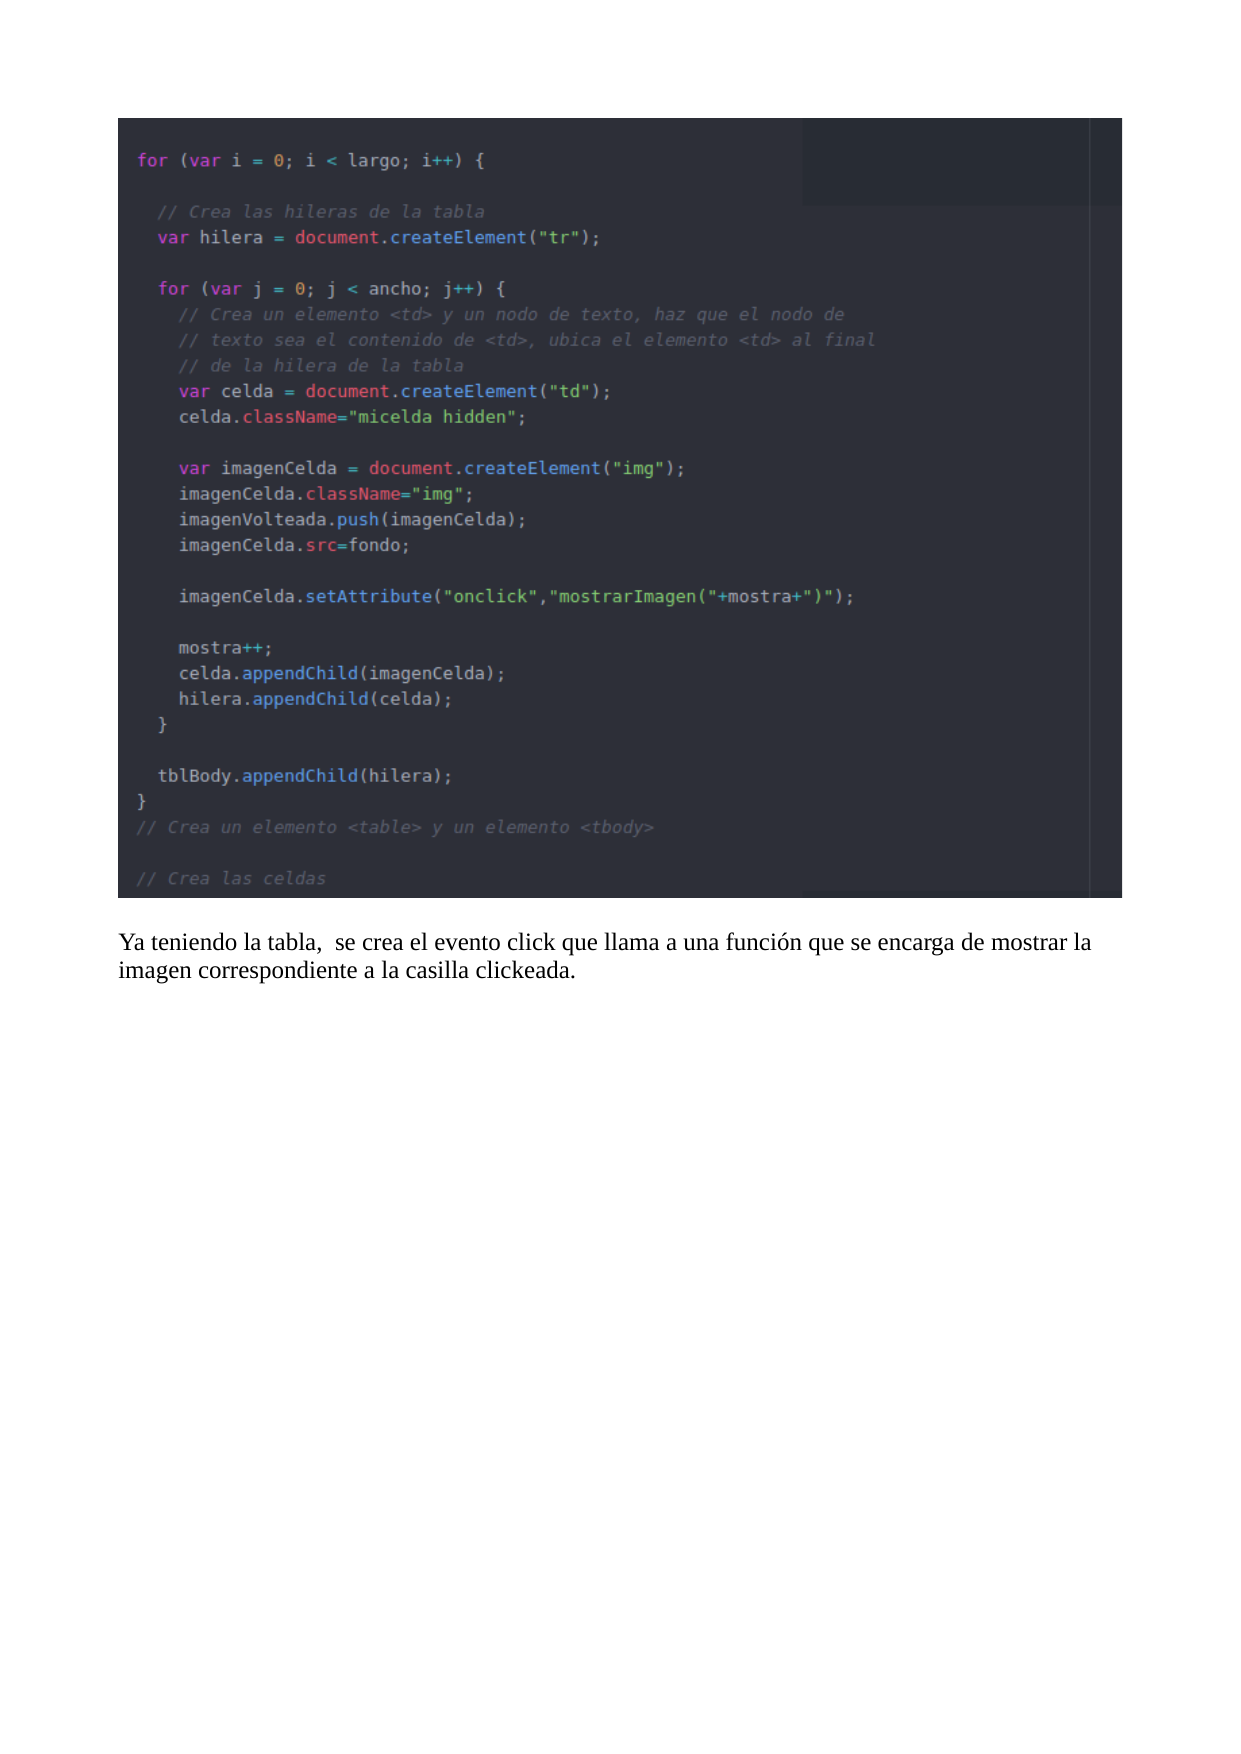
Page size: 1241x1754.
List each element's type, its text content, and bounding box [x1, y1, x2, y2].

text Ya teniendo la tabla, se crea el evento click que llama a una función que se encarga de mostrar la imagen correspondiente a la casilla clickeada. [118, 927, 1122, 984]
picture [118, 118, 1123, 898]
